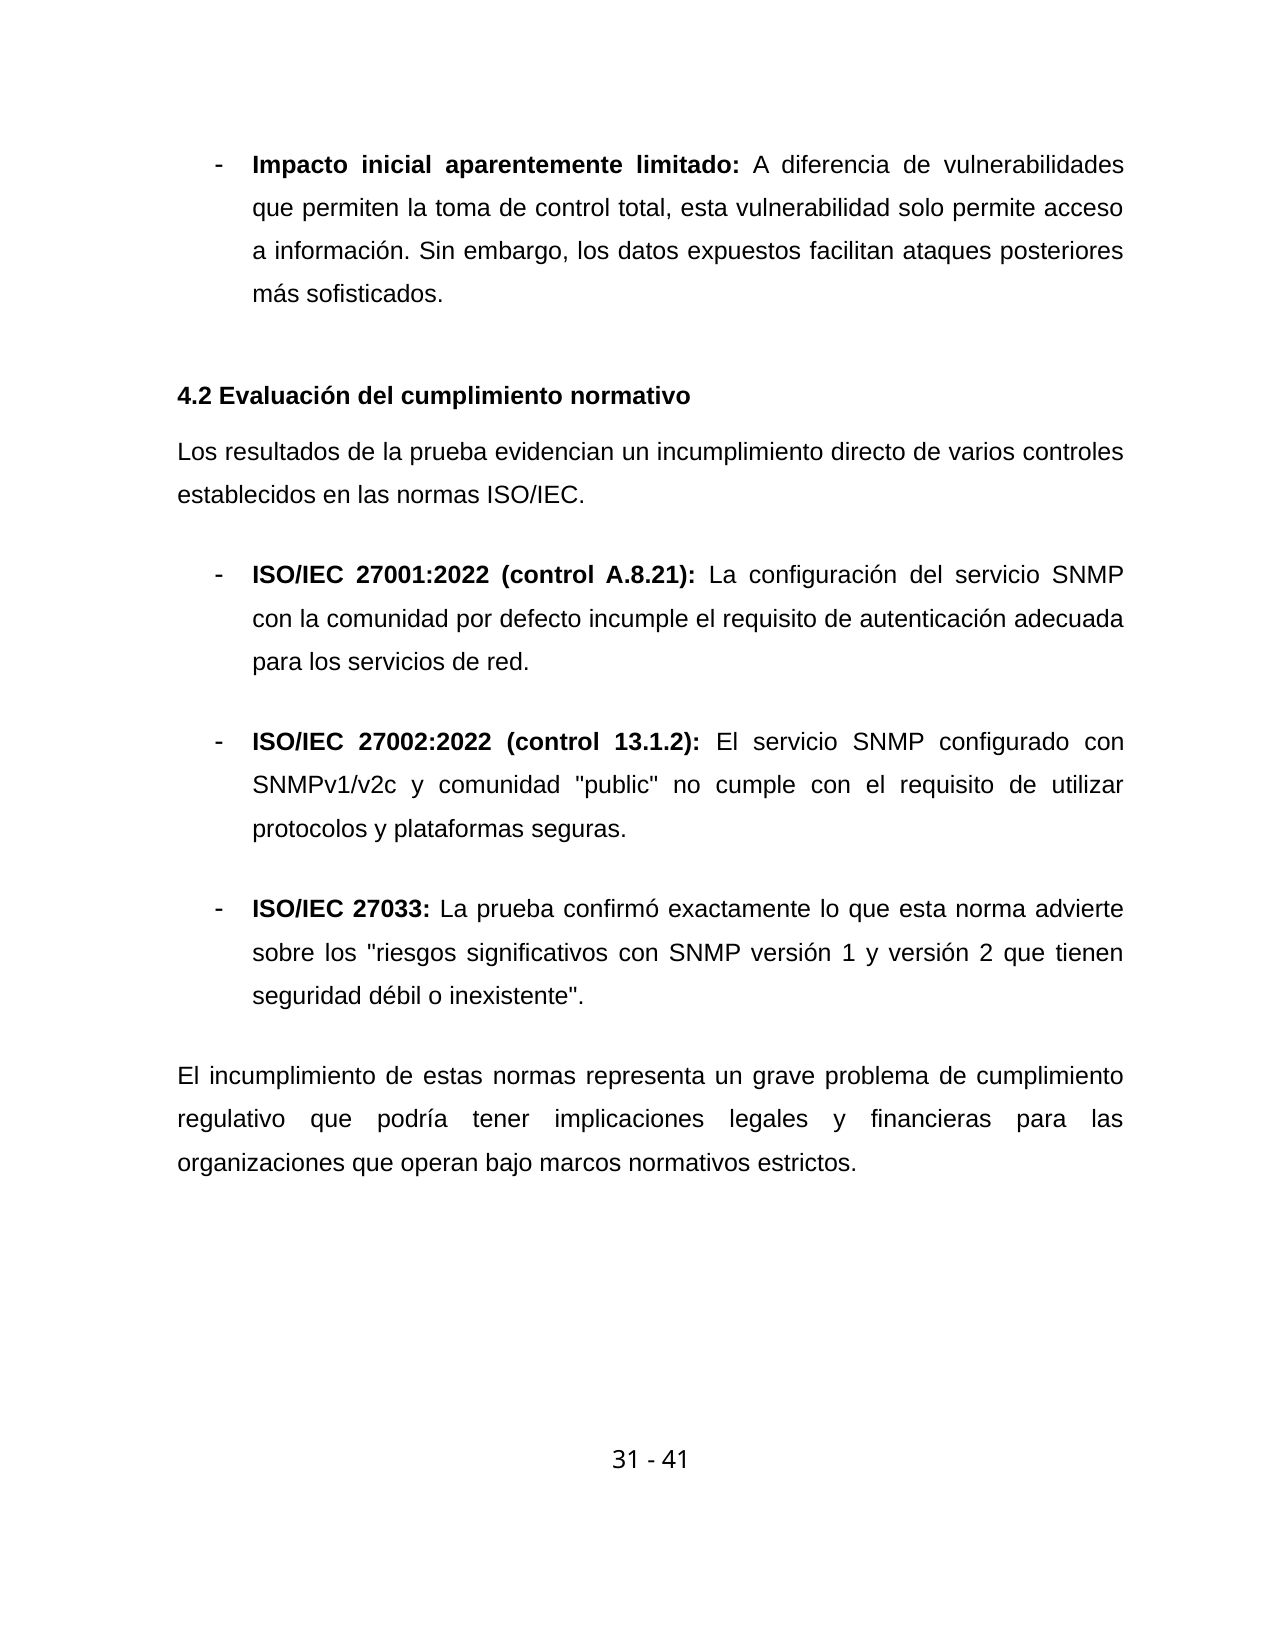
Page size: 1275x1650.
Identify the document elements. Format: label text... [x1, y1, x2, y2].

text Los resultados de la prueba evidencian un incumplimiento directo de varios controles establecidos en las normas ISO/IEC. [177, 437, 1125, 508]
subtitle Evaluación del cumplimiento normativo [177, 381, 1125, 410]
list ISO/IEC 27002:2022 (control 13.1.2): El servicio SNMP configurado con SNMPv1/v2c y comunidad "public" no cumple con el requisito de utilizar protocolos y plataformas seguras. [214, 727, 1125, 842]
text El incumplimiento de estas normas representa un grave problema de cumplimiento regulativo que podría tener implicaciones legales y financieras para las organizaciones que operan bajo marcos normativos estrictos. [177, 1061, 1125, 1176]
list ISO/IEC 27033: La prueba confirmó exactamente lo que esta norma advierte sobre los "riesgos significativos con SNMP versión 1 y versión 2 que tienen seguridad débil o inexistente". [214, 894, 1125, 1009]
list ISO/IEC 27001:2022 (control A.8.21): La configuración del servicio SNMP con la comunidad por defecto incumple el requisito de autenticación adecuada para los servicios de red. [214, 560, 1125, 675]
list Impacto inicial aparentemente limitado: A diferencia de vulnerabilidades que permiten la toma de control total, esta vulnerabilidad solo permite acceso a información. Sin embargo, los datos expuestos facilitan ataques posteriores más sofisticados. [214, 150, 1125, 308]
